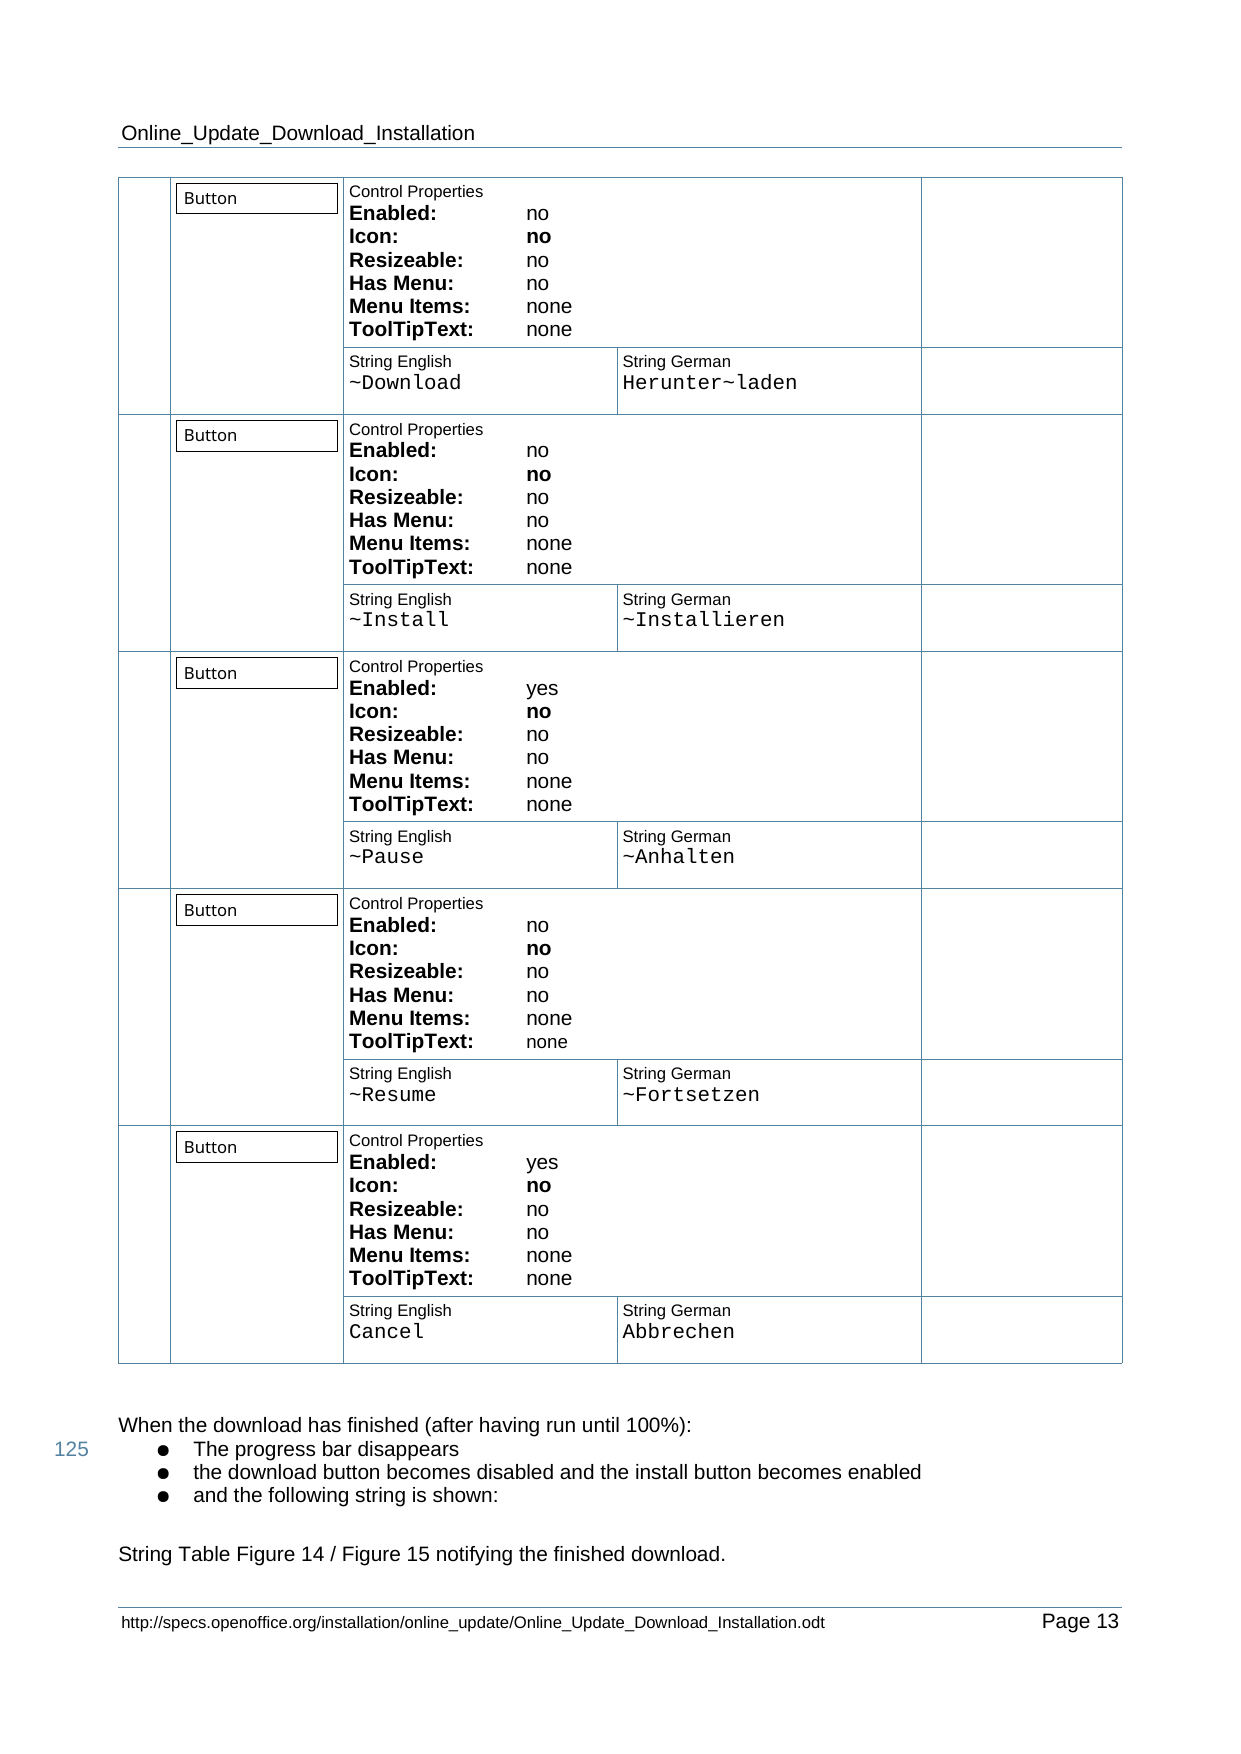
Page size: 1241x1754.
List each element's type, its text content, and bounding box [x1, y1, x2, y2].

table_header [171, 178, 343, 414]
table_header [922, 652, 1122, 821]
table_header Control Properties Enabled: yes Icon: no Resizeable: no Has Menu: no Menu Items: none ToolTipText: none [344, 652, 921, 821]
table_cell [171, 415, 343, 651]
list the download button becomes disabled and the install button becomes enabled [156, 1460, 1122, 1484]
table_cell String German ~Anhalten [618, 822, 921, 888]
table_cell String English Cancel [344, 1297, 617, 1363]
table_header Control Properties Enabled: yes Icon: no Resizeable: no Has Menu: no Menu Items: none ToolTipText: none [344, 1126, 921, 1296]
table_cell <#> [119, 889, 170, 1125]
table_cell <#> [119, 1126, 170, 1363]
list The progress bar disappears [156, 1437, 1122, 1460]
table_cell [922, 348, 1122, 414]
table_cell <#> [119, 652, 170, 888]
table_cell String English ~Download [344, 348, 617, 414]
table_cell [171, 1126, 343, 1363]
table_cell String German ~Installieren [618, 585, 921, 651]
table_cell String German Herunter~laden [618, 348, 921, 414]
table_cell String English ~Pause [344, 822, 617, 888]
table_header Control Properties Enabled: no Icon: no Resizeable: no Has Menu: no Menu Items: none ToolTipText: none [344, 178, 921, 347]
table_header <#> [119, 178, 170, 414]
table_header [922, 178, 1122, 347]
table_cell String German ~Fortsetzen [618, 1060, 921, 1125]
table_cell [171, 652, 343, 888]
table_cell String English ~Install [344, 585, 617, 651]
text String Table Figure 14 / Figure 15 notifying the finished download. [118, 1543, 1122, 1566]
text When the download has finished (after having run until 100%): [118, 1414, 1122, 1437]
table_cell [922, 1060, 1122, 1125]
table_header [922, 1126, 1122, 1296]
table_cell String English ~Resume [344, 1060, 617, 1125]
list and the following string is shown: [156, 1484, 1122, 1507]
table_cell [922, 1297, 1122, 1363]
table_cell <#> [119, 415, 170, 651]
table_cell String German Abbrechen [618, 1297, 921, 1363]
table_header [922, 415, 1122, 584]
table_header Control Properties Enabled: no Icon: no Resizeable: no Has Menu: no Menu Items: none ToolTipText: none [344, 415, 921, 584]
table_cell [171, 889, 343, 1125]
table_header Control Properties Enabled: no Icon: no Resizeable: no Has Menu: no Menu Items: none ToolTipText: none [344, 889, 921, 1059]
table_header [922, 889, 1122, 1059]
table_cell [922, 585, 1122, 651]
table_cell [922, 822, 1122, 888]
